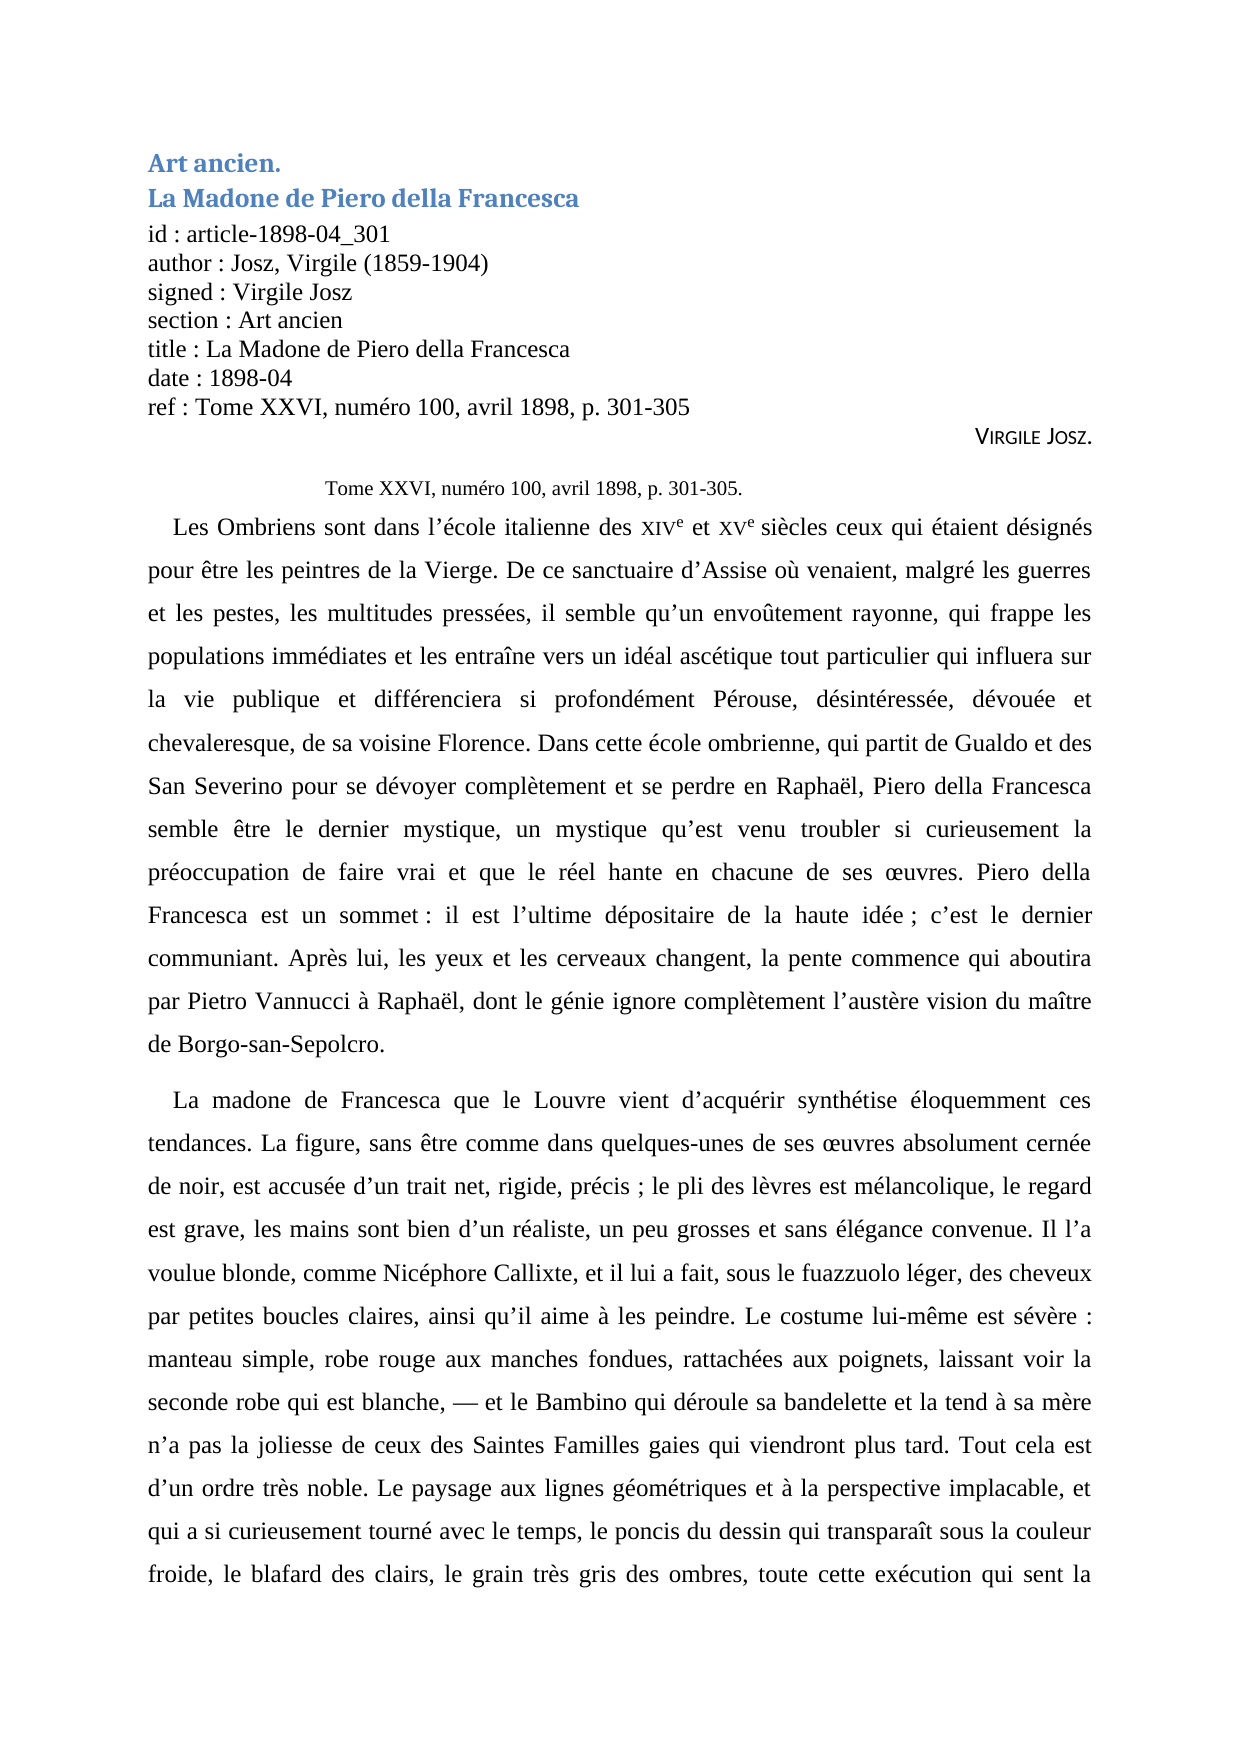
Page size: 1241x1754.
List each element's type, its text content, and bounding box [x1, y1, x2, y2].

text id : article-1898-04_301 [148, 219, 1093, 248]
text Virgile Josz. [148, 420, 1093, 451]
text ref : Tome XXVI, numéro 100, avril 1898, p. 301-305 [148, 392, 1093, 420]
text title : La Madone de Piero della Francesca [148, 334, 1093, 363]
text La madone de Francesca que le Louvre vient d’acquérir synthétise éloquemment ces tendances. La figure, sans être comme dans quelques-unes de ses œuvres absolument cernée de noir, est accusée d’un trait net, rigide, précis ; le pli des lèvres est mélancolique, le regard est grave, les mains sont bien d’un réaliste, un peu grosses et sans élégance convenue. Il l’a voulue blonde, comme Nicéphore Callixte, et il lui a fait, sous le fuazzuolo léger, des cheveux par petites boucles claires, ainsi qu’il aime à les peindre. Le costume lui-même est sévère : manteau simple, robe rouge aux manches fondues, rattachées aux poignets, laissant voir la seconde robe qui est blanche, — et le Bambino qui déroule sa bandelette et la tend à sa mère n’a pas la joliesse de ceux des Saintes Familles gaies qui viendront plus tard. Tout cela est d’un ordre très noble. Le paysage aux lignes géométriques et à la perspective implacable, et qui a si curieusement tourné avec le temps, le poncis du dessin qui transparaît sous la couleur froide, le blafard des clairs, le grain très gris des ombres, toute cette exécution qui sent la [148, 1085, 1093, 1588]
subtitle Art ancien. La Madone de Piero della Francesca [148, 148, 1093, 214]
text date : 1898-04 [148, 363, 1093, 392]
text Tome XXVI, numéro 100, avril 1898, p. 301-305. [325, 476, 1093, 500]
text section : Art ancien [148, 305, 1093, 334]
text author : Josz, Virgile (1859-1904) [148, 248, 1093, 277]
text signed : Virgile Josz [148, 277, 1093, 305]
text Les Ombriens sont dans l’école italienne des xive et xve siècles ceux qui étaient désignés pour être les peintres de la Vierge. De ce sanctuaire d’Assise où venaient, malgré les guerres et les pestes, les multitudes pressées, il semble qu’un envoûtement rayonne, qui frappe les populations immédiates et les entraîne vers un idéal ascétique tout particulier qui influera sur la vie publique et différenciera si profondément Pérouse, désintéressée, dévouée et chevaleresque, de sa voisine Florence. Dans cette école ombrienne, qui partit de Gualdo et des San Severino pour se dévoyer complètement et se perdre en Raphaël, Piero della Francesca semble être le dernier mystique, un mystique qu’est venu troubler si curieusement la préoccupation de faire vrai et que le réel hante en chacune de ses œuvres. Piero della Francesca est un sommet : il est l’ultime dépositaire de la haute idée ; c’est le dernier communiant. Après lui, les yeux et les cerveaux changent, la pente commence qui aboutira par Pietro Vannucci à Raphaël, dont le génie ignore complètement l’austère vision du maître de Borgo-san-Sepolcro. [148, 512, 1093, 1058]
